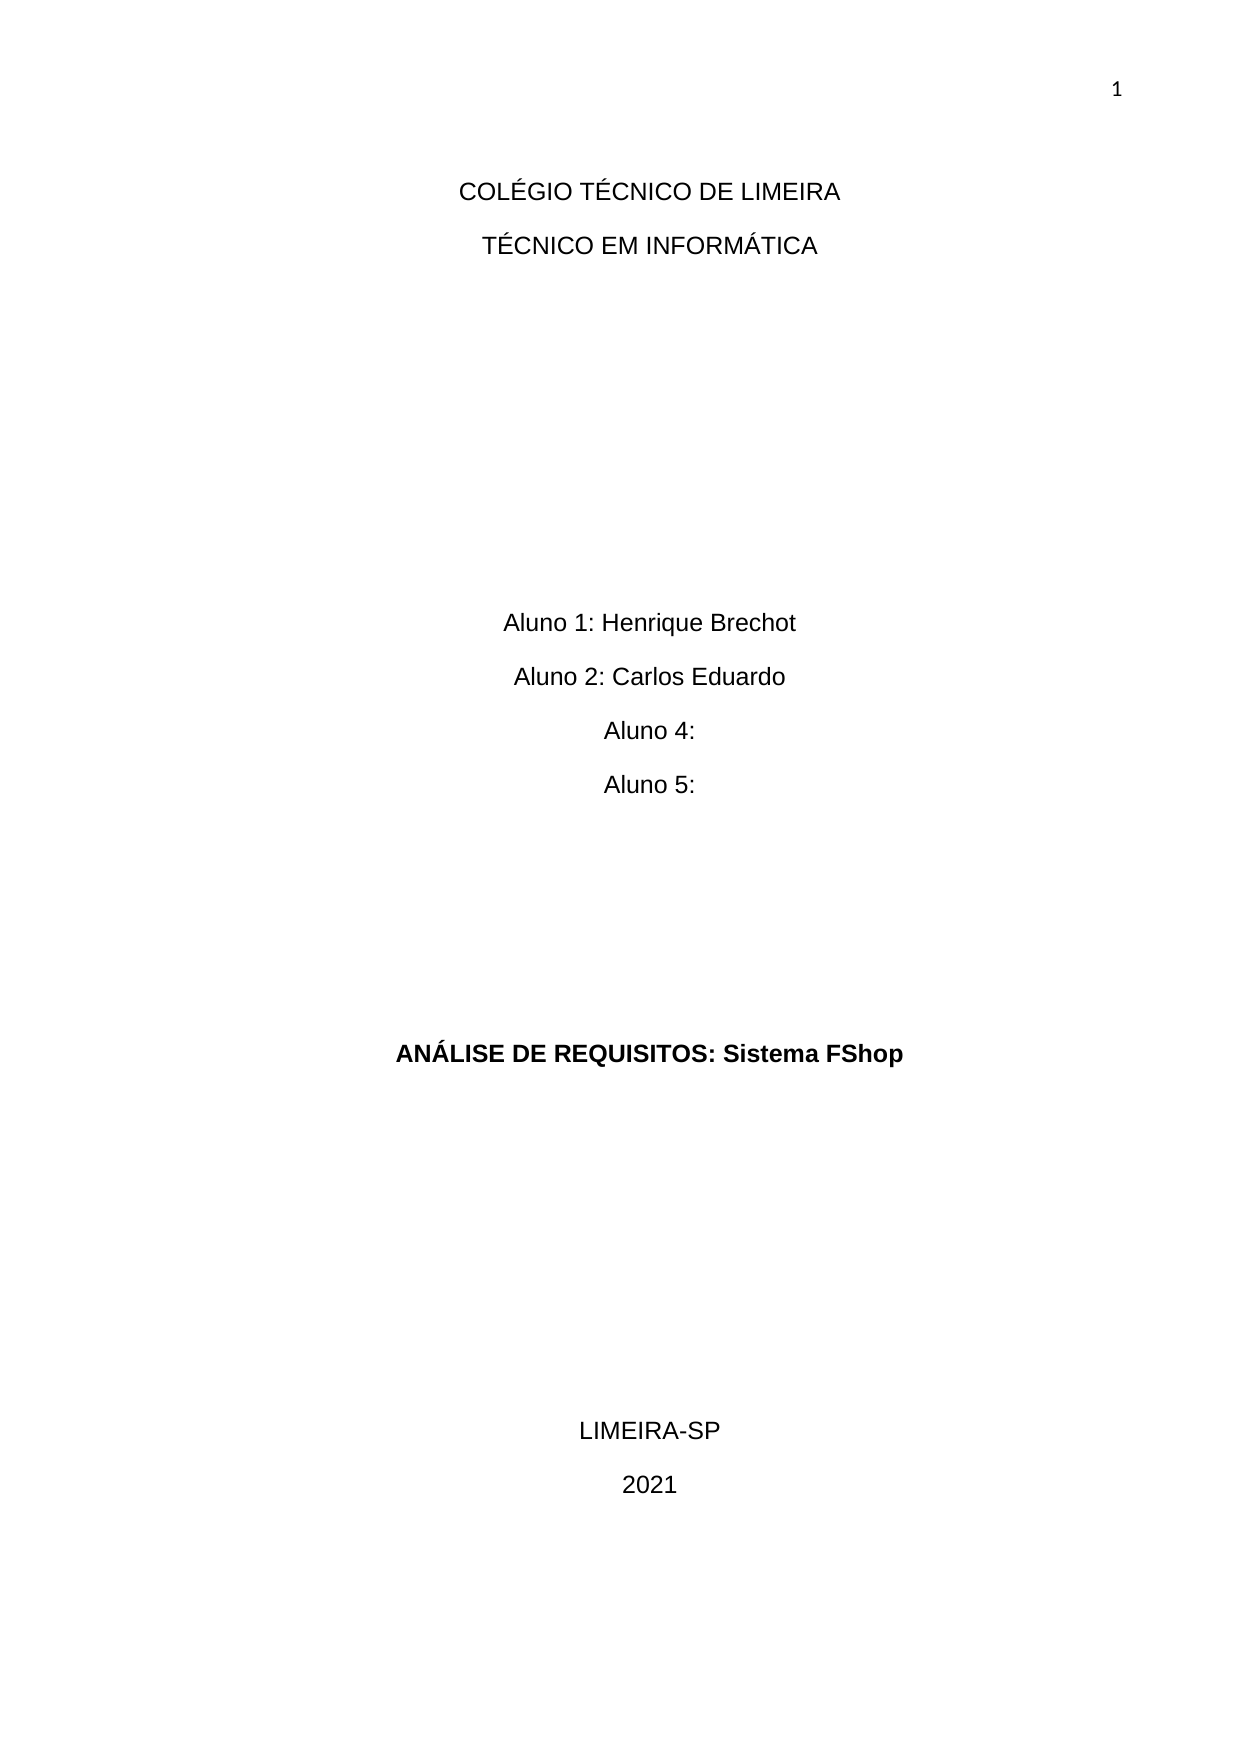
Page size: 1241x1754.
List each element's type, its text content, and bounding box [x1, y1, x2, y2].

text Aluno 2: Carlos Eduardo [177, 662, 1122, 691]
text Aluno 4: [177, 716, 1122, 744]
text ANÁLISE DE REQUISITOS: Sistema FShop [177, 1039, 1122, 1068]
text Aluno 5: [177, 769, 1122, 798]
text Aluno 1: Henrique Brechot [177, 608, 1122, 637]
text COLÉGIO TÉCNICO DE LIMEIRA [177, 177, 1122, 206]
text 2021 [177, 1470, 1122, 1498]
text LIMEIRA-SP [177, 1416, 1122, 1444]
text TÉCNICO EM INFORMÁTICA [177, 231, 1122, 260]
